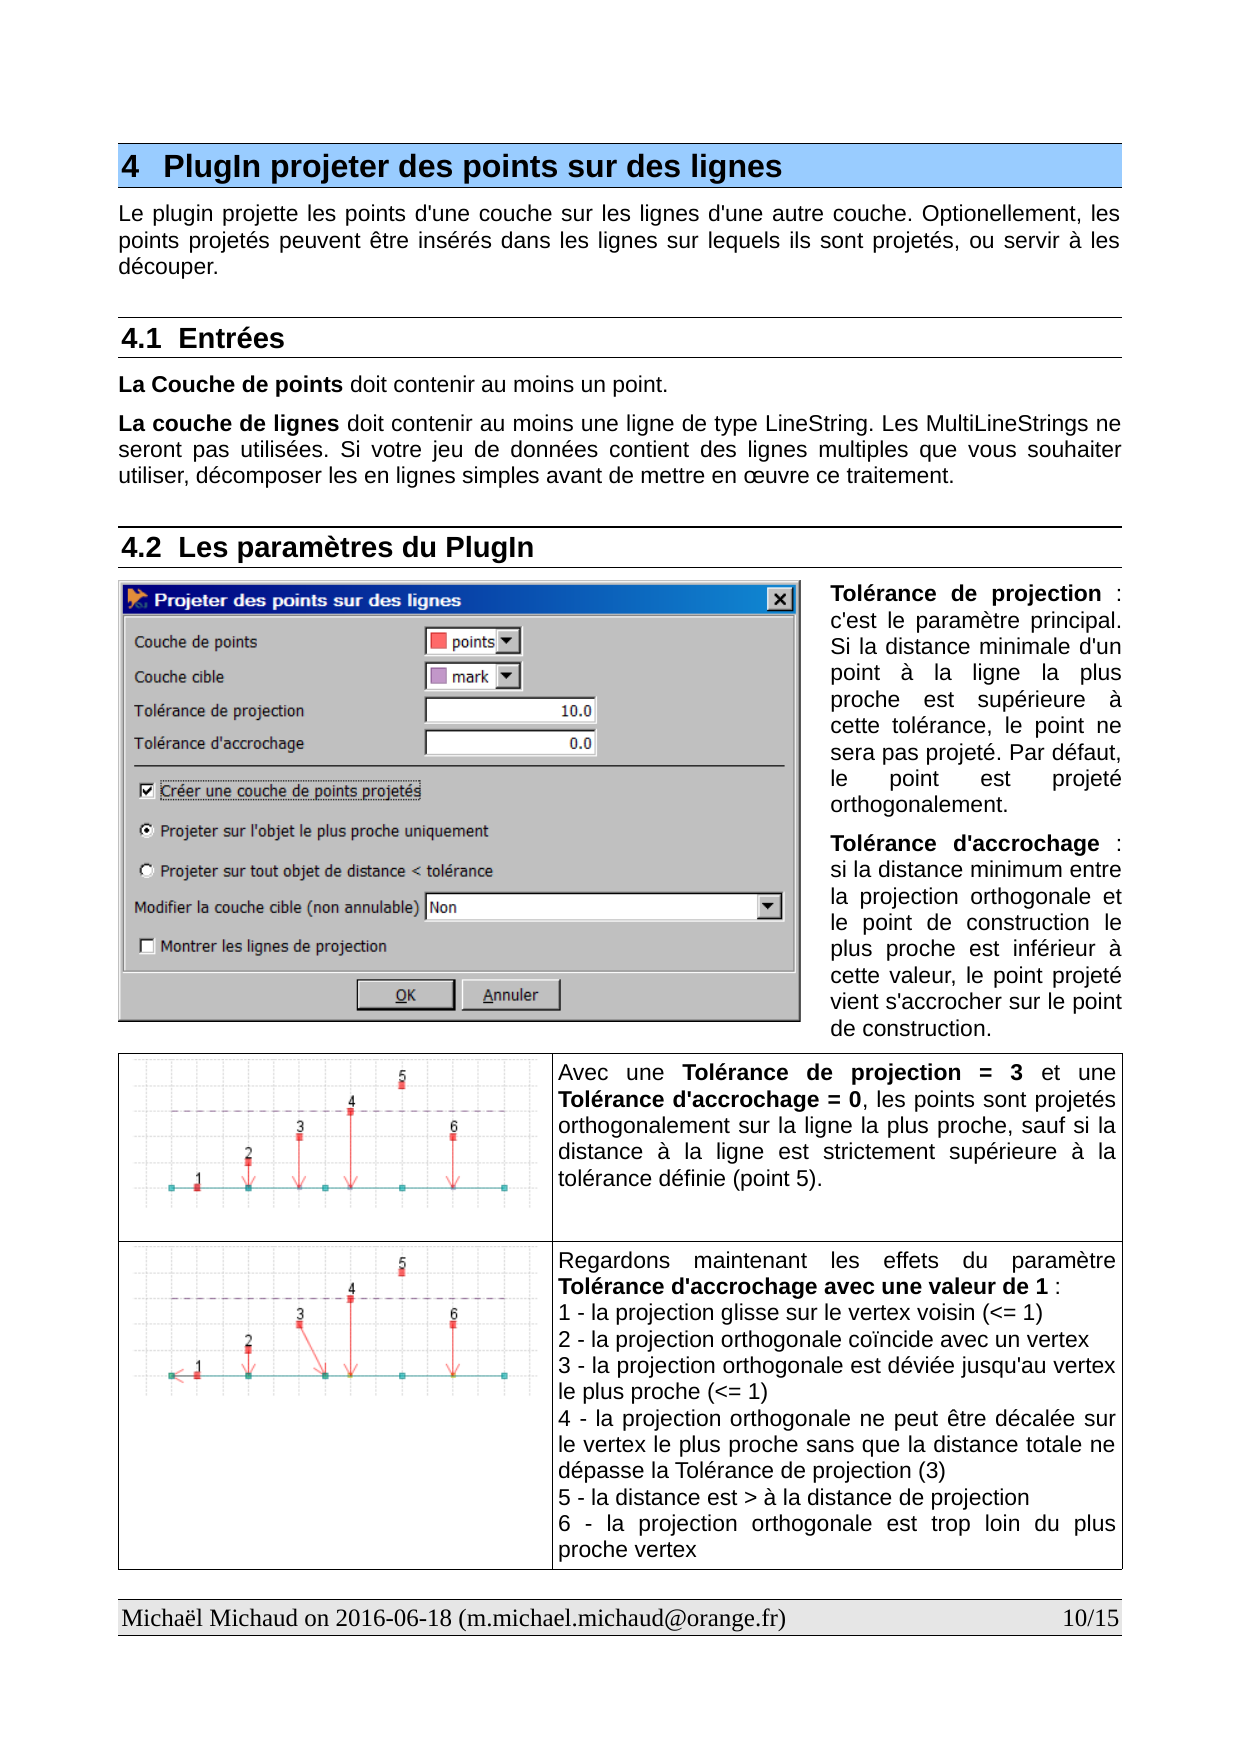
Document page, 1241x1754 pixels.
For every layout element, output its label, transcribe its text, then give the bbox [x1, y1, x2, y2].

subtitle Entrées [118, 318, 1122, 357]
text Tolérance d'accrochage : si la distance minimum entre la projection orthogonale et le point de construction le plus proche est inférieur à cette valeur, le point projeté vient s'accrocher sur le point de construction. [118, 830, 1122, 1041]
picture [118, 580, 801, 1022]
table_cell [119, 1242, 552, 1568]
table_cell Regardons maintenant les effets du paramètre Tolérance d'accrochage avec une valeur de 1 : 1 - la projection glisse sur le vertex voisin (<= 1) 2 - la projection orthogonale coïncide avec un vertex 3 - la projection orthogonale est déviée jusqu'au vertex le plus proche (<= 1) 4 - la projection orthogonale ne peut être décalée sur le vertex le plus proche sans que la distance totale ne dépasse la Tolérance de projection (3) 5 - la distance est > à la distance de projection 6 - la projection orthogonale est trop loin du plus proche vertex [553, 1242, 1122, 1568]
table_header [119, 1054, 552, 1241]
table_header Avec une Tolérance de projection = 3 et une Tolérance d'accrochage = 0, les points sont projetés orthogonalement sur la ligne la plus proche, sauf si la distance à la ligne est strictement supérieure à la tolérance définie (point 5). [553, 1054, 1122, 1241]
subtitle PlugIn projeter des points sur des lignes [118, 144, 1122, 187]
text La Couche de points doit contenir au moins un point. [118, 371, 1122, 397]
text Le plugin projette les points d'une couche sur les lignes d'une autre couche. Optionellement, les points projetés peuvent être insérés dans les lignes sur lequels ils sont projetés, ou servir à les découper. [118, 200, 1122, 279]
subtitle Les paramètres du PlugIn [118, 528, 1122, 567]
text Tolérance de projection : c'est le paramètre principal. Si la distance minimale d'un point à la ligne la plus proche est supérieure à cette tolérance, le point ne sera pas projeté. Par défaut, le point est projeté orthogonalement. [801, 580, 1122, 817]
text La couche de lignes doit contenir au moins une ligne de type LineString. Les MultiLineStrings ne seront pas utilisées. Si votre jeu de données contient des lignes multiples que vous souhaiter utiliser, décomposer les en lignes simples avant de mettre en œuvre ce traitement. [118, 410, 1122, 489]
